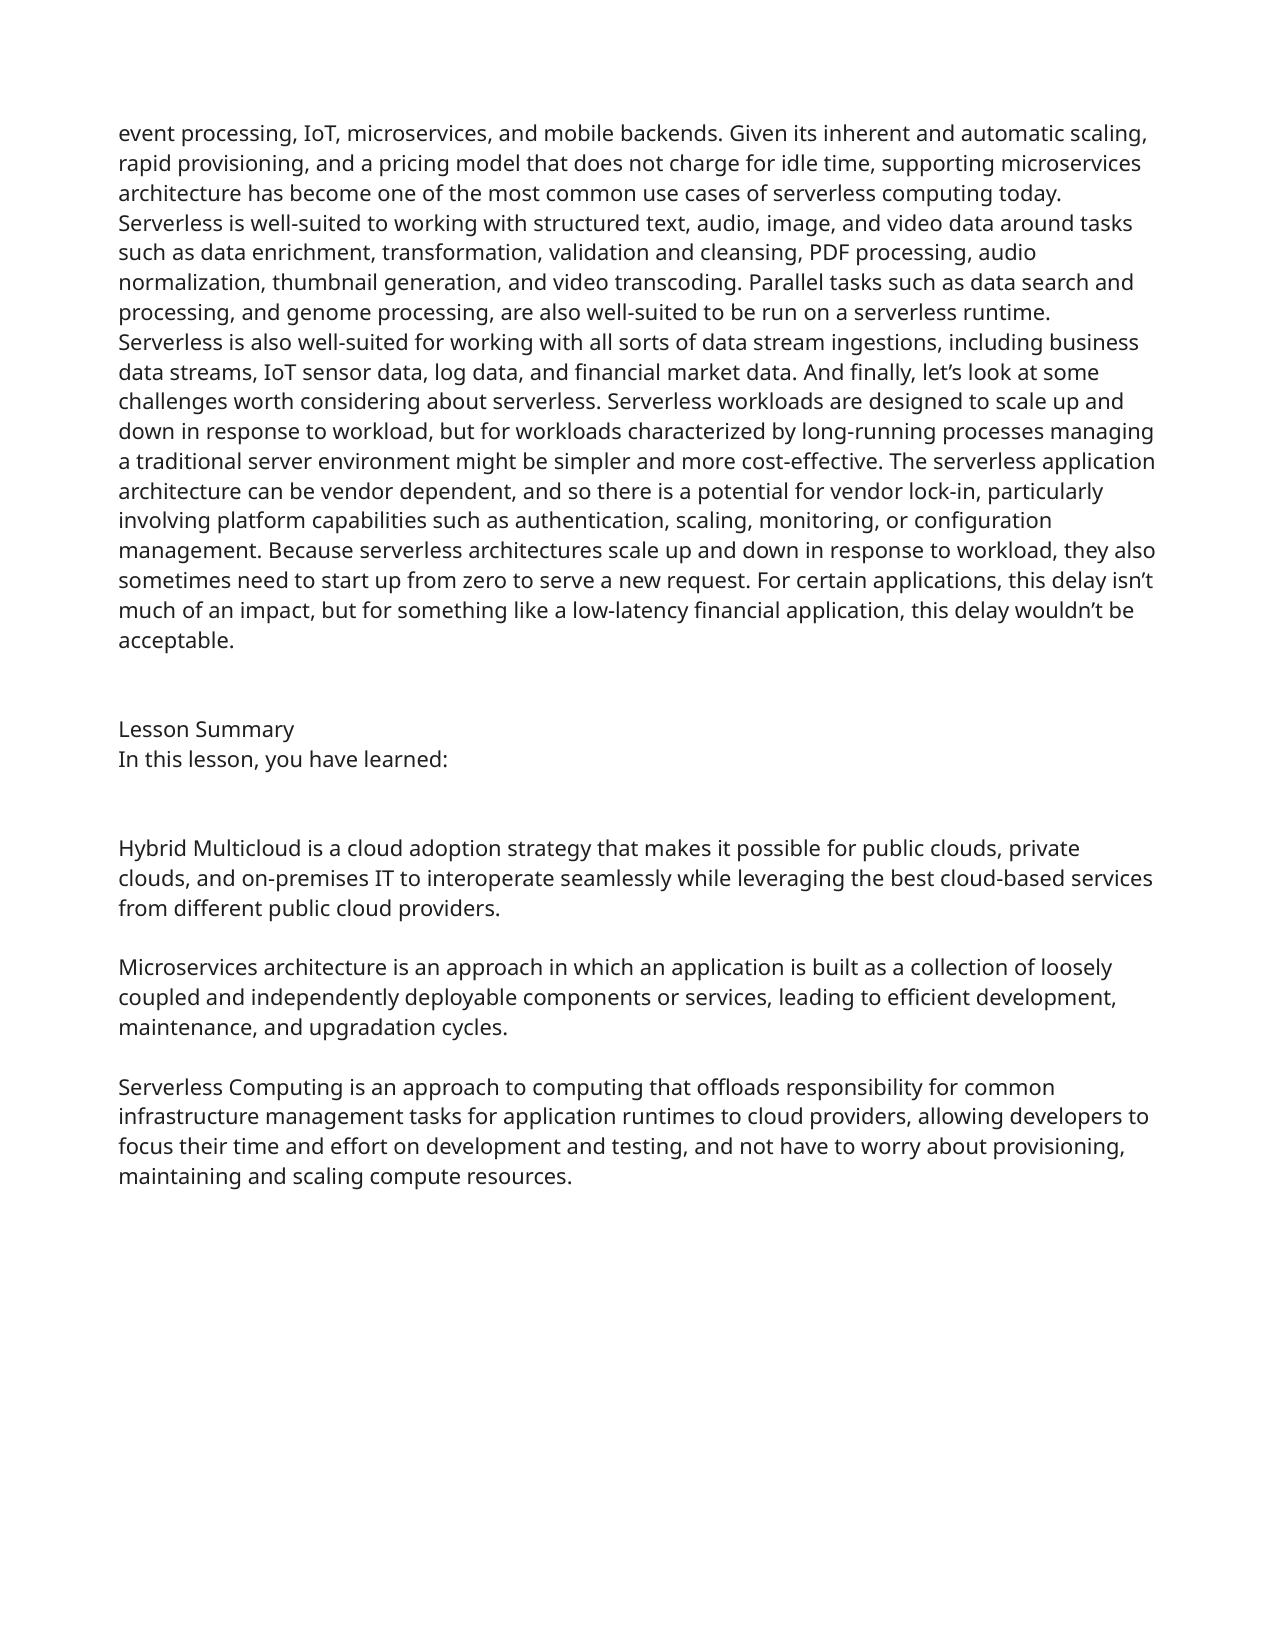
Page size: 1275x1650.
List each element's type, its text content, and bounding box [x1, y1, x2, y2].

text Microservices architecture is an approach in which an application is built as a collection of loosely coupled and independently deployable components or services, leading to efficient development, maintenance, and upgradation cycles. [118, 952, 1157, 1042]
text Hybrid Multicloud is a cloud adoption strategy that makes it possible for public clouds, private clouds, and on-premises IT to interoperate seamlessly while leveraging the best cloud-based services from different public cloud providers. [118, 833, 1157, 922]
text Serverless Computing is an approach to computing that offloads responsibility for common infrastructure management tasks for application runtimes to cloud providers, allowing developers to focus their time and effort on development and testing, and not have to worry about provisioning, maintaining and scaling compute resources. [118, 1071, 1157, 1191]
text event processing, IoT, microservices, and mobile backends. Given its inherent and automatic scaling, rapid provisioning, and a pricing model that does not charge for idle time, supporting microservices architecture has become one of the most common use cases of serverless computing today. Serverless is well-suited to working with structured text, audio, image, and video data around tasks such as data enrichment, transformation, validation and cleansing, PDF processing, audio normalization, thumbnail generation, and video transcoding. Parallel tasks such as data search and processing, and genome processing, are also well-suited to be run on a serverless runtime. Serverless is also well-suited for working with all sorts of data stream ingestions, including business data streams, IoT sensor data, log data, and financial market data. And finally, let’s look at some challenges worth considering about serverless. Serverless workloads are designed to scale up and down in response to workload, but for workloads characterized by long-running processes managing a traditional server environment might be simpler and more cost-effective. The serverless application architecture can be vendor dependent, and so there is a potential for vendor lock-in, particularly involving platform capabilities such as authentication, scaling, monitoring, or configuration management. Because serverless architectures scale up and down in response to workload, they also sometimes need to start up from zero to serve a new request. For certain applications, this delay isn’t much of an impact, but for something like a low-latency financial application, this delay wouldn’t be acceptable. [118, 118, 1157, 654]
text In this lesson, you have learned: [118, 744, 1157, 773]
text Lesson Summary [118, 714, 1157, 744]
